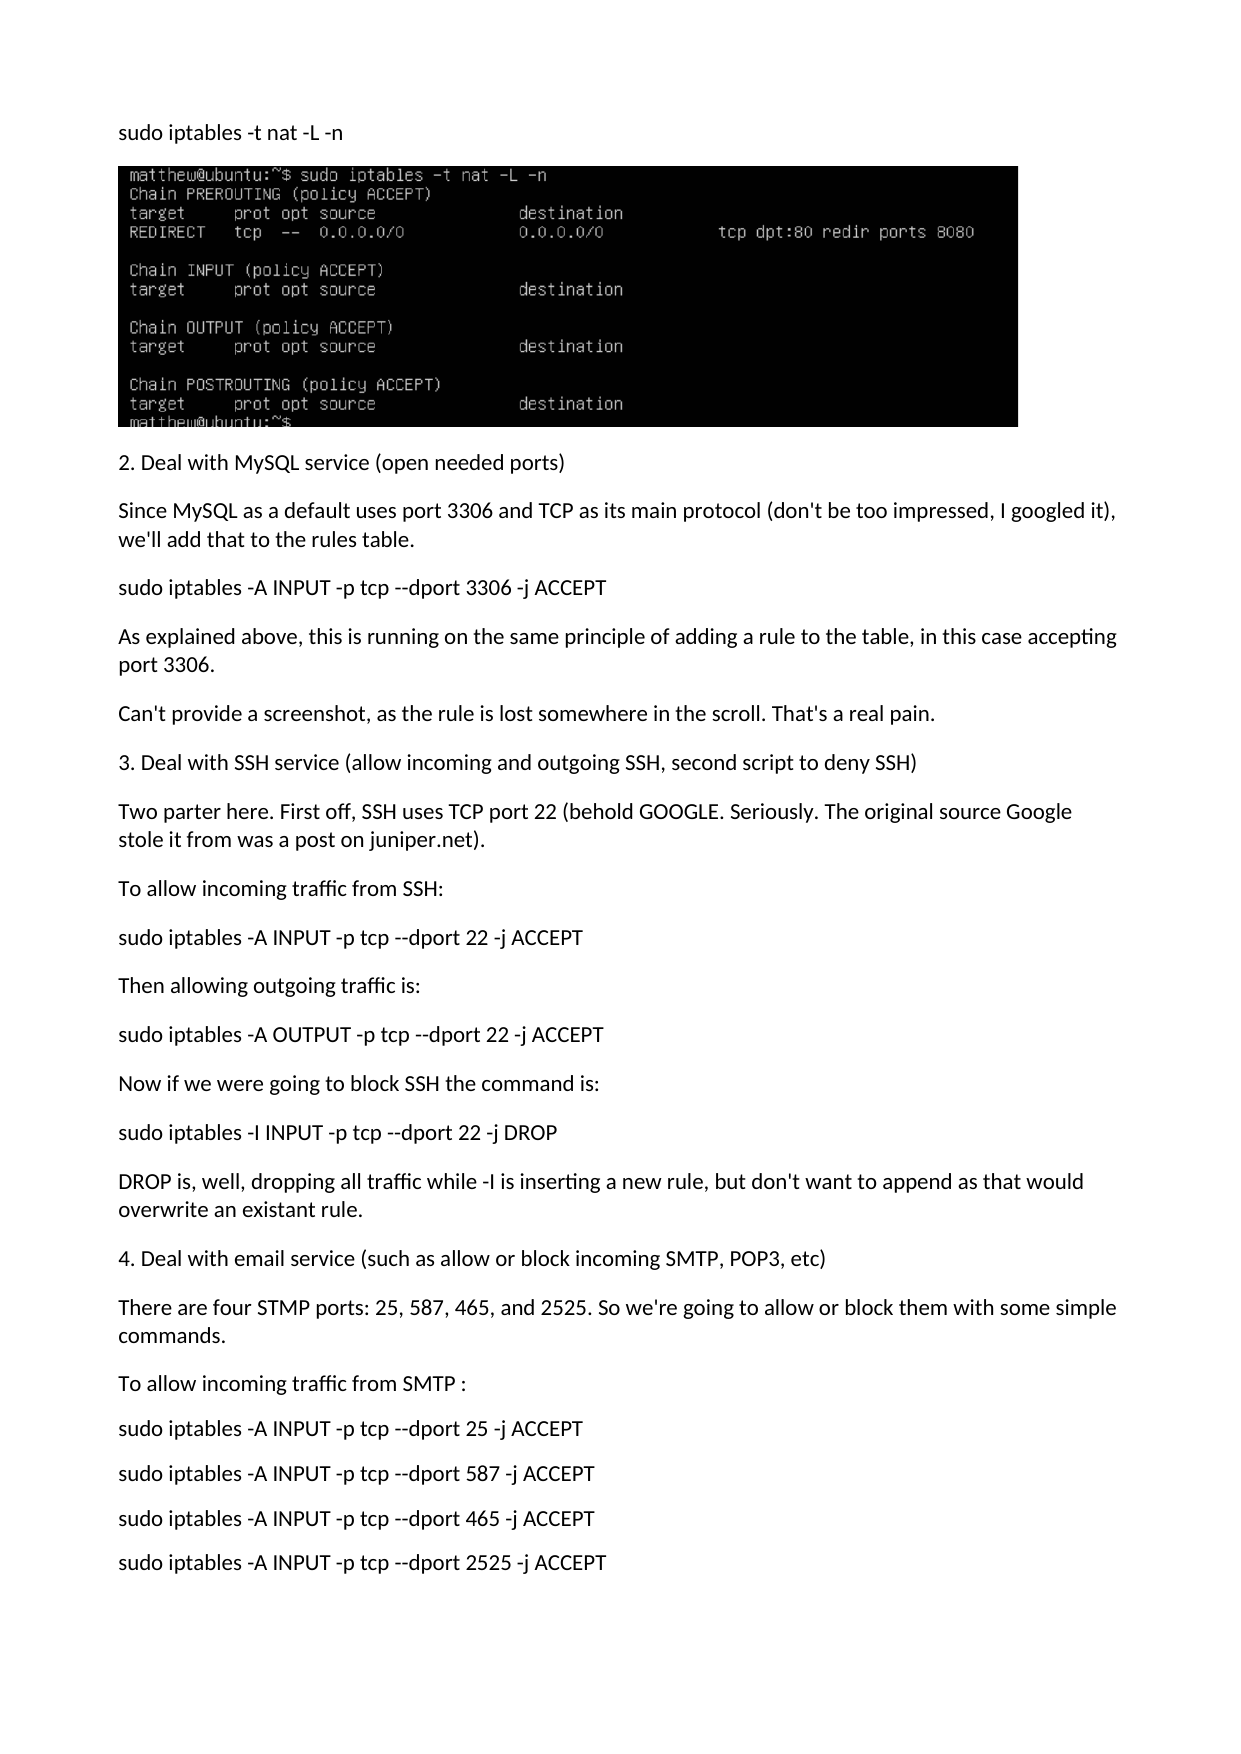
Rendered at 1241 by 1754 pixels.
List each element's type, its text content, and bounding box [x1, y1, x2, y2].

text Can't provide a screenshot, as the rule is lost somewhere in the scroll. That's a real pain. [118, 699, 1122, 727]
text sudo iptables -A INPUT -p tcp --dport 465 -j ACCEPT [118, 1504, 1122, 1532]
text Since MySQL as a default uses port 3306 and TCP as its main protocol (don't be too impressed, I googled it), we'll add that to the rules table. [118, 497, 1122, 553]
text sudo iptables -A INPUT -p tcp --dport 22 -j ACCEPT [118, 923, 1122, 951]
text As explained above, this is running on the same principle of adding a rule to the table, in this case accepting port 3306. [118, 622, 1122, 678]
text 2. Deal with MySQL service (open needed ports) [118, 448, 1122, 476]
text Two parter here. First off, SSH uses TCP port 22 (behold GOOGLE. Seriously. The original source Google stole it from was a post on juniper.net). [118, 797, 1122, 853]
text sudo iptables -A INPUT -p tcp --dport 2525 -j ACCEPT [118, 1548, 1122, 1576]
text DROP is, well, dropping all traffic while -I is inserting a new rule, but don't want to append as that would overwrite an existant rule. [118, 1167, 1122, 1223]
text There are four STMP ports: 25, 587, 465, and 2525. So we're going to allow or block them with some simple commands. [118, 1293, 1122, 1349]
text 3. Deal with SSH service (allow incoming and outgoing SSH, second script to deny SSH) [118, 748, 1122, 776]
text Then allowing outgoing traffic is: [118, 972, 1122, 999]
text sudo iptables -t nat -L -n [118, 118, 1122, 146]
text sudo iptables -I INPUT -p tcp --dport 22 -j DROP [118, 1118, 1122, 1146]
text Now if we were going to block SSH the command is: [118, 1069, 1122, 1097]
text sudo iptables -A INPUT -p tcp --dport 25 -j ACCEPT [118, 1414, 1122, 1442]
text sudo iptables -A OUTPUT -p tcp --dport 22 -j ACCEPT [118, 1020, 1122, 1048]
text To allow incoming traffic from SSH: [118, 874, 1122, 902]
text 4. Deal with email service (such as allow or block incoming SMTP, POP3, etc) [118, 1244, 1122, 1272]
text sudo iptables -A INPUT -p tcp --dport 587 -j ACCEPT [118, 1459, 1122, 1487]
text sudo iptables -A INPUT -p tcp --dport 3306 -j ACCEPT [118, 573, 1122, 602]
text To allow incoming traffic from SMTP : [118, 1369, 1122, 1398]
